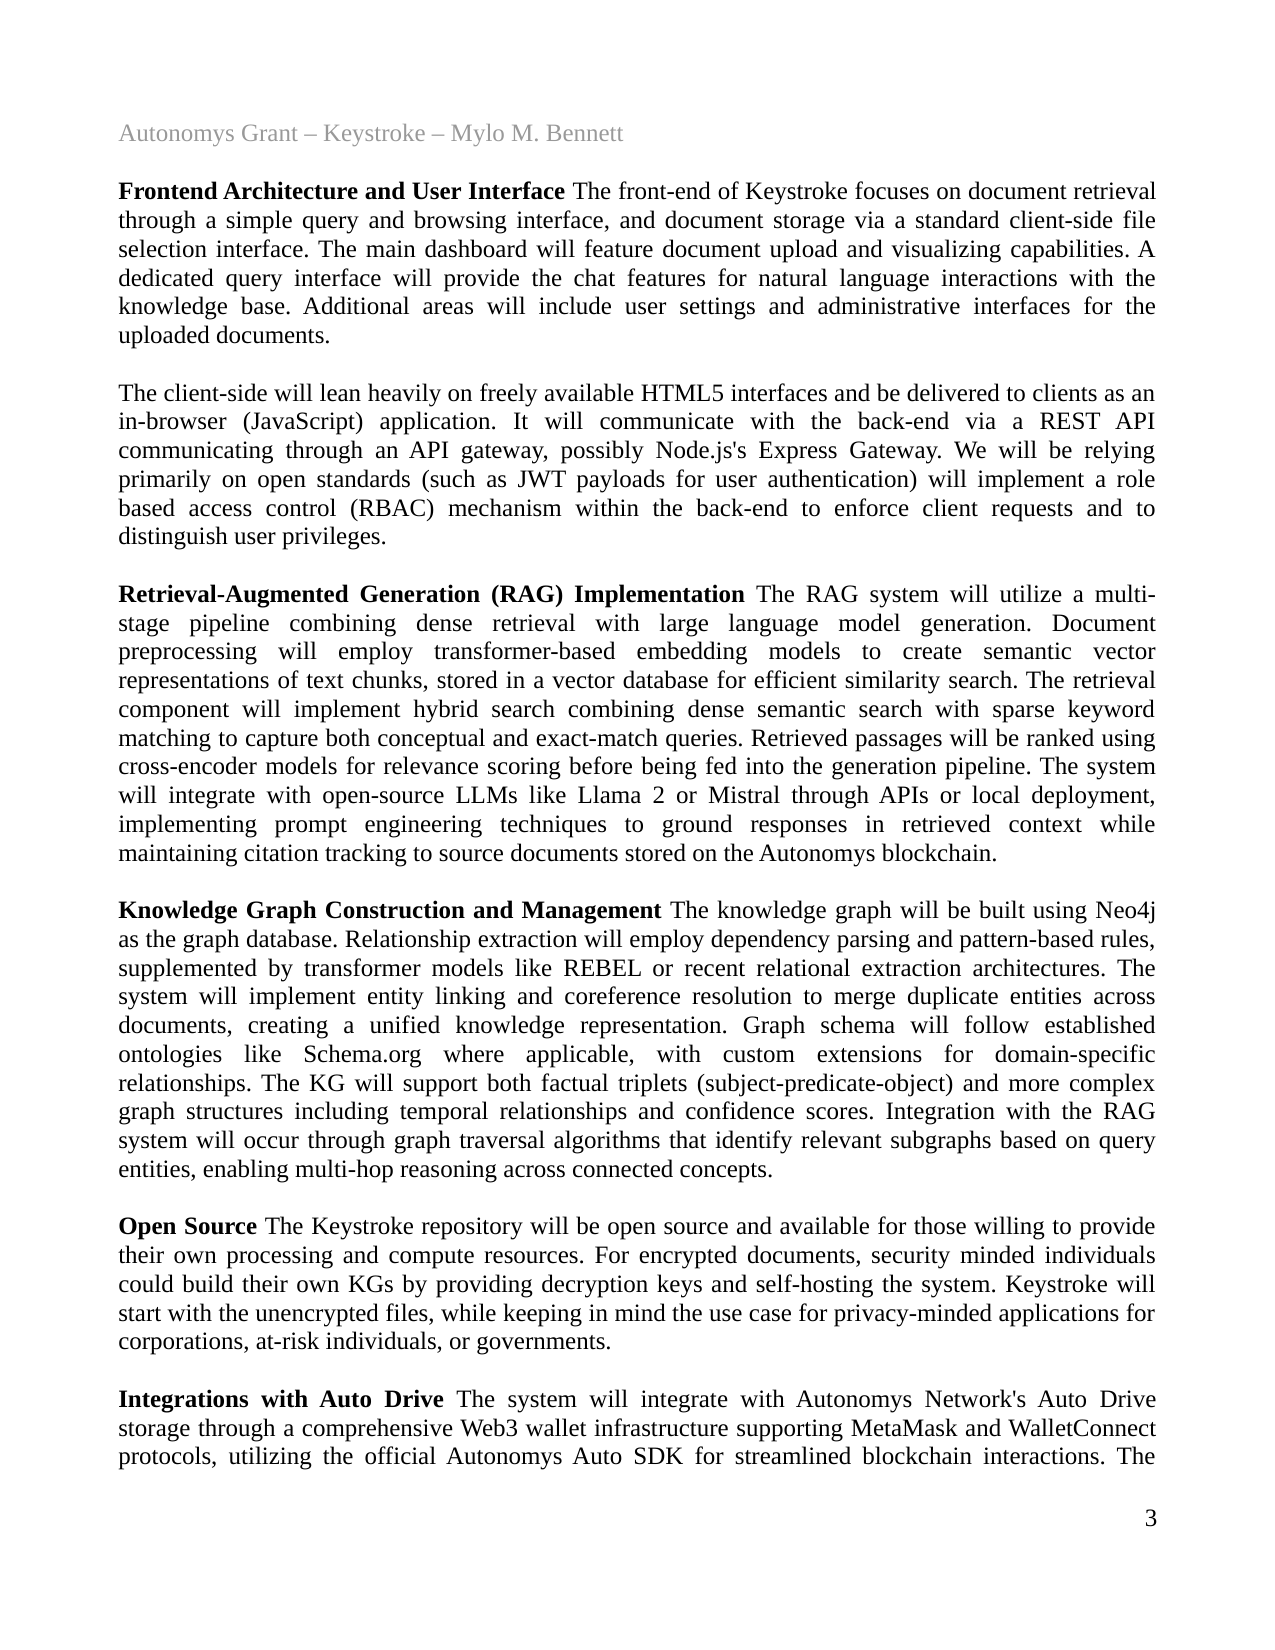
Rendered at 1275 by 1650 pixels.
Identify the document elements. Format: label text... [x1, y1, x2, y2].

text Knowledge Graph Construction and Management The knowledge graph will be built using Neo4j as the graph database. Relationship extraction will employ dependency parsing and pattern-based rules, supplemented by transformer models like REBEL or recent relational extraction architectures. The system will implement entity linking and coreference resolution to merge duplicate entities across documents, creating a unified knowledge representation. Graph schema will follow established ontologies like Schema.org where applicable, with custom extensions for domain-specific relationships. The KG will support both factual triplets (subject-predicate-object) and more complex graph structures including temporal relationships and confidence scores. Integration with the RAG system will occur through graph traversal algorithms that identify relevant subgraphs based on query entities, enabling multi-hop reasoning across connected concepts. [118, 895, 1157, 1183]
text The client-side will lean heavily on freely available HTML5 interfaces and be delivered to clients as an in-browser (JavaScript) application. It will communicate with the back-end via a REST API communicating through an API gateway, possibly Node.js's Express Gateway. We will be relying primarily on open standards (such as JWT payloads for user authentication) will implement a role based access control (RBAC) mechanism within the back-end to enforce client requests and to distinguish user privileges. [118, 378, 1157, 550]
text Integrations with Auto Drive The system will integrate with Autonomys Network's Auto Drive storage through a comprehensive Web3 wallet infrastructure supporting MetaMask and WalletConnect protocols, utilizing the official Autonomys Auto SDK for streamlined blockchain interactions. The [118, 1384, 1157, 1470]
text Open Source The Keystroke repository will be open source and available for those willing to provide their own processing and compute resources. For encrypted documents, security minded individuals could build their own KGs by providing decryption keys and self-hosting the system. Keystroke will start with the unencrypted files, while keeping in mind the use case for privacy-minded applications for corporations, at-risk individuals, or governments. [118, 1211, 1157, 1355]
text Frontend Architecture and User Interface The front-end of Keystroke focuses on document retrieval through a simple query and browsing interface, and document storage via a standard client-side file selection interface. The main dashboard will feature document upload and visualizing capabilities. A dedicated query interface will provide the chat features for natural language interactions with the knowledge base. Additional areas will include user settings and administrative interfaces for the uploaded documents. [118, 176, 1157, 349]
text Retrieval-Augmented Generation (RAG) Implementation The RAG system will utilize a multi-stage pipeline combining dense retrieval with large language model generation. Document preprocessing will employ transformer-based embedding models to create semantic vector representations of text chunks, stored in a vector database for efficient similarity search. The retrieval component will implement hybrid search combining dense semantic search with sparse keyword matching to capture both conceptual and exact-match queries. Retrieved passages will be ranked using cross-encoder models for relevance scoring before being fed into the generation pipeline. The system will integrate with open-source LLMs like Llama 2 or Mistral through APIs or local deployment, implementing prompt engineering techniques to ground responses in retrieved context while maintaining citation tracking to source documents stored on the Autonomys blockchain. [118, 579, 1157, 866]
